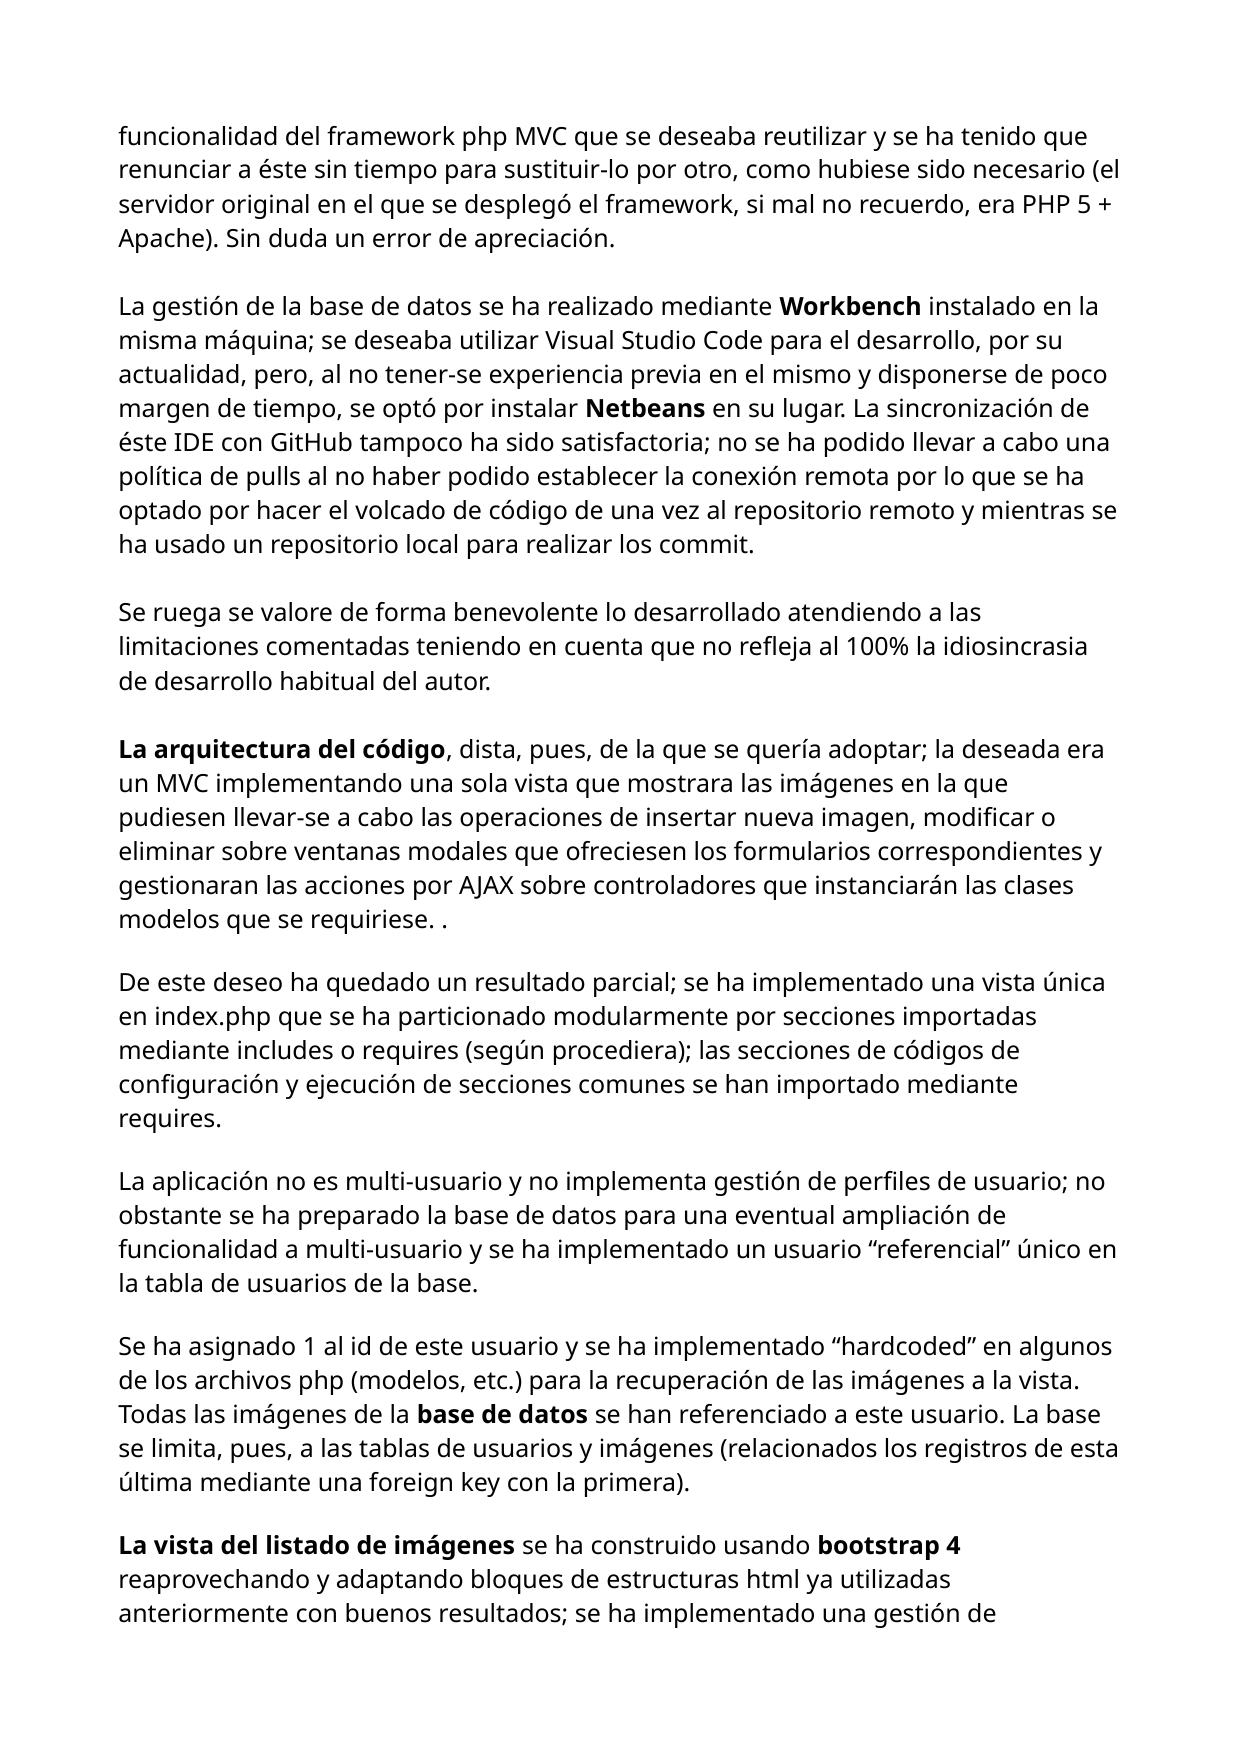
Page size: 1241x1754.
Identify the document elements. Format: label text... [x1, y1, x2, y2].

text La vista del listado de imágenes se ha construido usando bootstrap 4 reaprovechando y adaptando bloques de estructuras html ya utilizadas anteriormente con buenos resultados; se ha implementado una gestión de [118, 1527, 1122, 1630]
text La arquitectura del código, dista, pues, de la que se quería adoptar; la deseada era un MVC implementando una sola vista que mostrara las imágenes en la que pudiesen llevar-se a cabo las operaciones de insertar nueva imagen, modificar o eliminar sobre ventanas modales que ofreciesen los formularios correspondientes y gestionaran las acciones por AJAX sobre controladores que instanciarán las clases modelos que se requiriese. . [118, 731, 1122, 936]
text Se ha asignado 1 al id de este usuario y se ha implementado “hardcoded” en algunos de los archivos php (modelos, etc.) para la recuperación de las imágenes a la vista. Todas las imágenes de la base de datos se han referenciado a este usuario. La base se limita, pues, a las tablas de usuarios y imágenes (relacionados los registros de esta última mediante una foreign key con la primera). [118, 1328, 1122, 1499]
text La gestión de la base de datos se ha realizado mediante Workbench instalado en la misma máquina; se deseaba utilizar Visual Studio Code para el desarrollo, por su actualidad, pero, al no tener-se experiencia previa en el mismo y disponerse de poco margen de tiempo, se optó por instalar Netbeans en su lugar. La sincronización de éste IDE con GitHub tampoco ha sido satisfactoria; no se ha podido llevar a cabo una política de pulls al no haber podido establecer la conexión remota por lo que se ha optado por hacer el volcado de código de una vez al repositorio remoto y mientras se ha usado un repositorio local para realizar los commit. [118, 288, 1122, 561]
text La aplicación no es multi-usuario y no implementa gestión de perfiles de usuario; no obstante se ha preparado la base de datos para una eventual ampliación de funcionalidad a multi-usuario y se ha implementado un usuario “referencial” único en la tabla de usuarios de la base. [118, 1163, 1122, 1300]
text Se ruega se valore de forma benevolente lo desarrollado atendiendo a las limitaciones comentadas teniendo en cuenta que no refleja al 100% la idiosincrasia de desarrollo habitual del autor. [118, 595, 1122, 697]
text funcionalidad del framework php MVC que se deseaba reutilizar y se ha tenido que renunciar a éste sin tiempo para sustituir-lo por otro, como hubiese sido necesario (el servidor original en el que se desplegó el framework, si mal no recuerdo, era PHP 5 + Apache). Sin duda un error de apreciación. [118, 118, 1122, 254]
text De este deseo ha quedado un resultado parcial; se ha implementado una vista única en index.php que se ha particionado modularmente por secciones importadas mediante includes o requires (según procediera); las secciones de códigos de configuración y ejecución de secciones comunes se han importado mediante requires. [118, 964, 1122, 1135]
